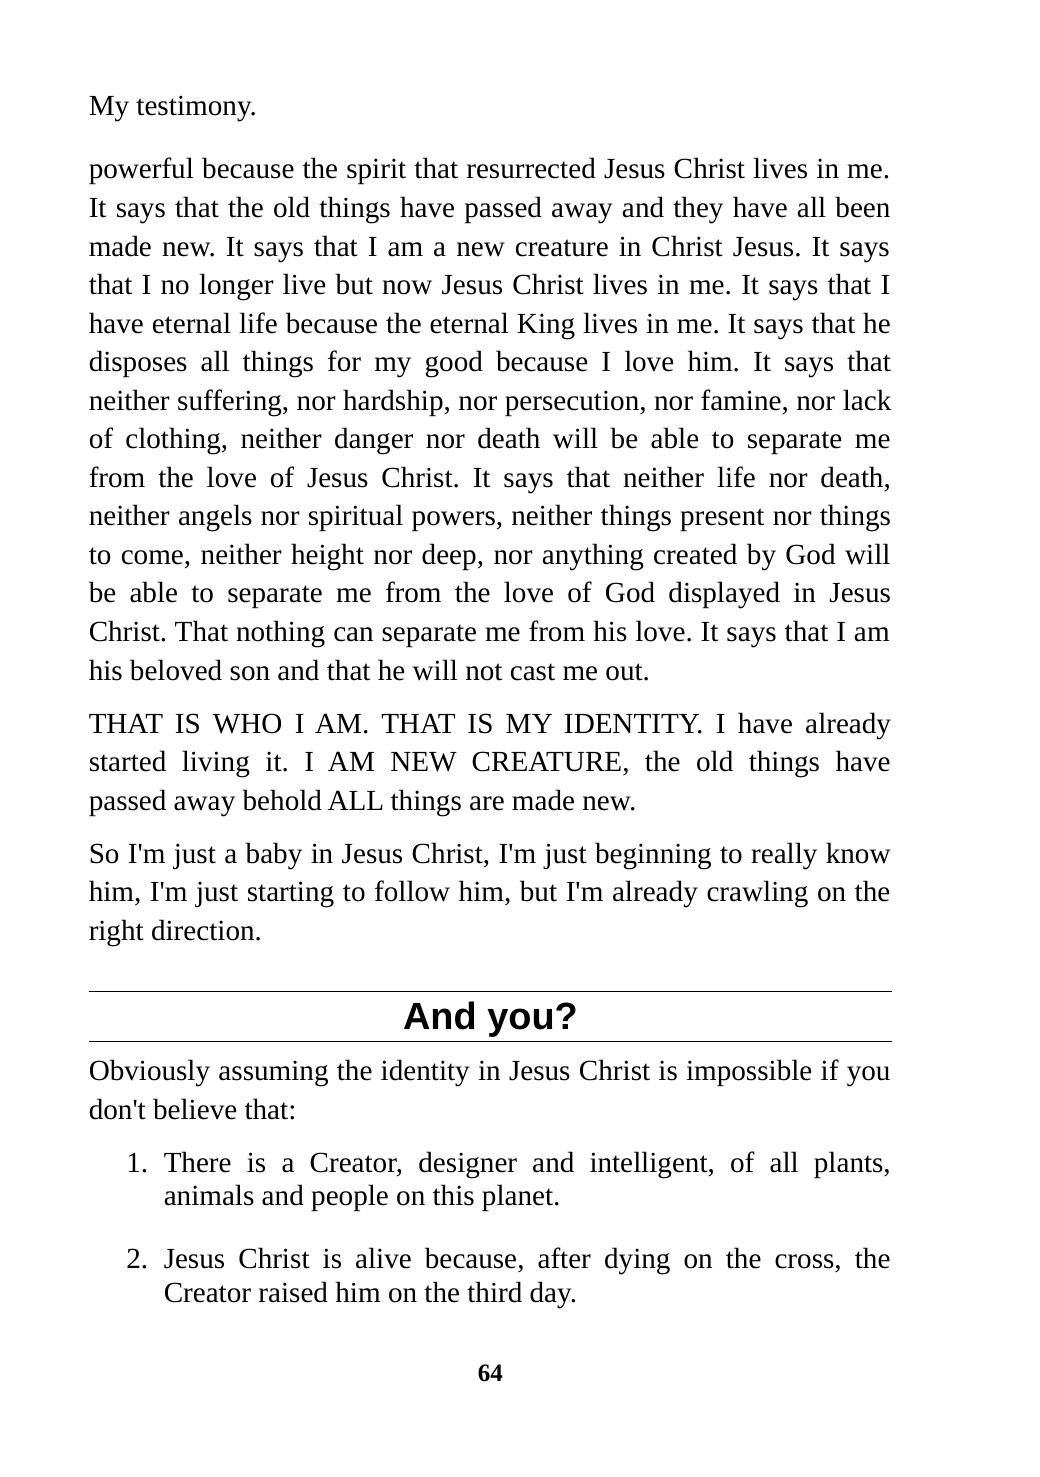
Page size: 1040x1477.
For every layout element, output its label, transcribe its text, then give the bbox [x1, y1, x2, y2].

text Obviously assuming the identity in Jesus Christ is impossible if you don't believe that: [88, 1053, 892, 1125]
text powerful because the spirit that resurrected Jesus Christ lives in me. It says that the old things have passed away and they have all been made new. It says that I am a new creature in Christ Jesus. It says that I no longer live but now Jesus Christ lives in me. It says that I have eternal life because the eternal King lives in me. It says that he disposes all things for my good because I love him. It says that neither suffering, nor hardship, nor persecution, nor famine, nor lack of clothing, neither danger nor death will be able to separate me from the love of Jesus Christ. It says that neither life nor death, neither angels nor spiritual powers, neither things present nor things to come, neither height nor deep, nor anything created by God will be able to separate me from the love of God displayed in Jesus Christ. That nothing can separate me from his love. It says that I am his beloved son and that he will not cast me out. [88, 152, 892, 686]
text THAT IS WHO I AM. THAT IS MY IDENTITY. I have already started living it. I AM NEW CREATURE, the old things have passed away behold ALL things are made new. [88, 706, 892, 816]
subtitle And you? [88, 992, 892, 1041]
text So I'm just a baby in Jesus Christ, I'm just beginning to really know him, I'm just starting to follow him, but I'm already crawling on the right direction. [88, 836, 892, 947]
list Jesus Christ is alive because, after dying on the cross, the Creator raised him on the third day. [126, 1242, 892, 1309]
list There is a Creator, designer and intelligent, of all plants, animals and people on this planet. [126, 1145, 892, 1212]
